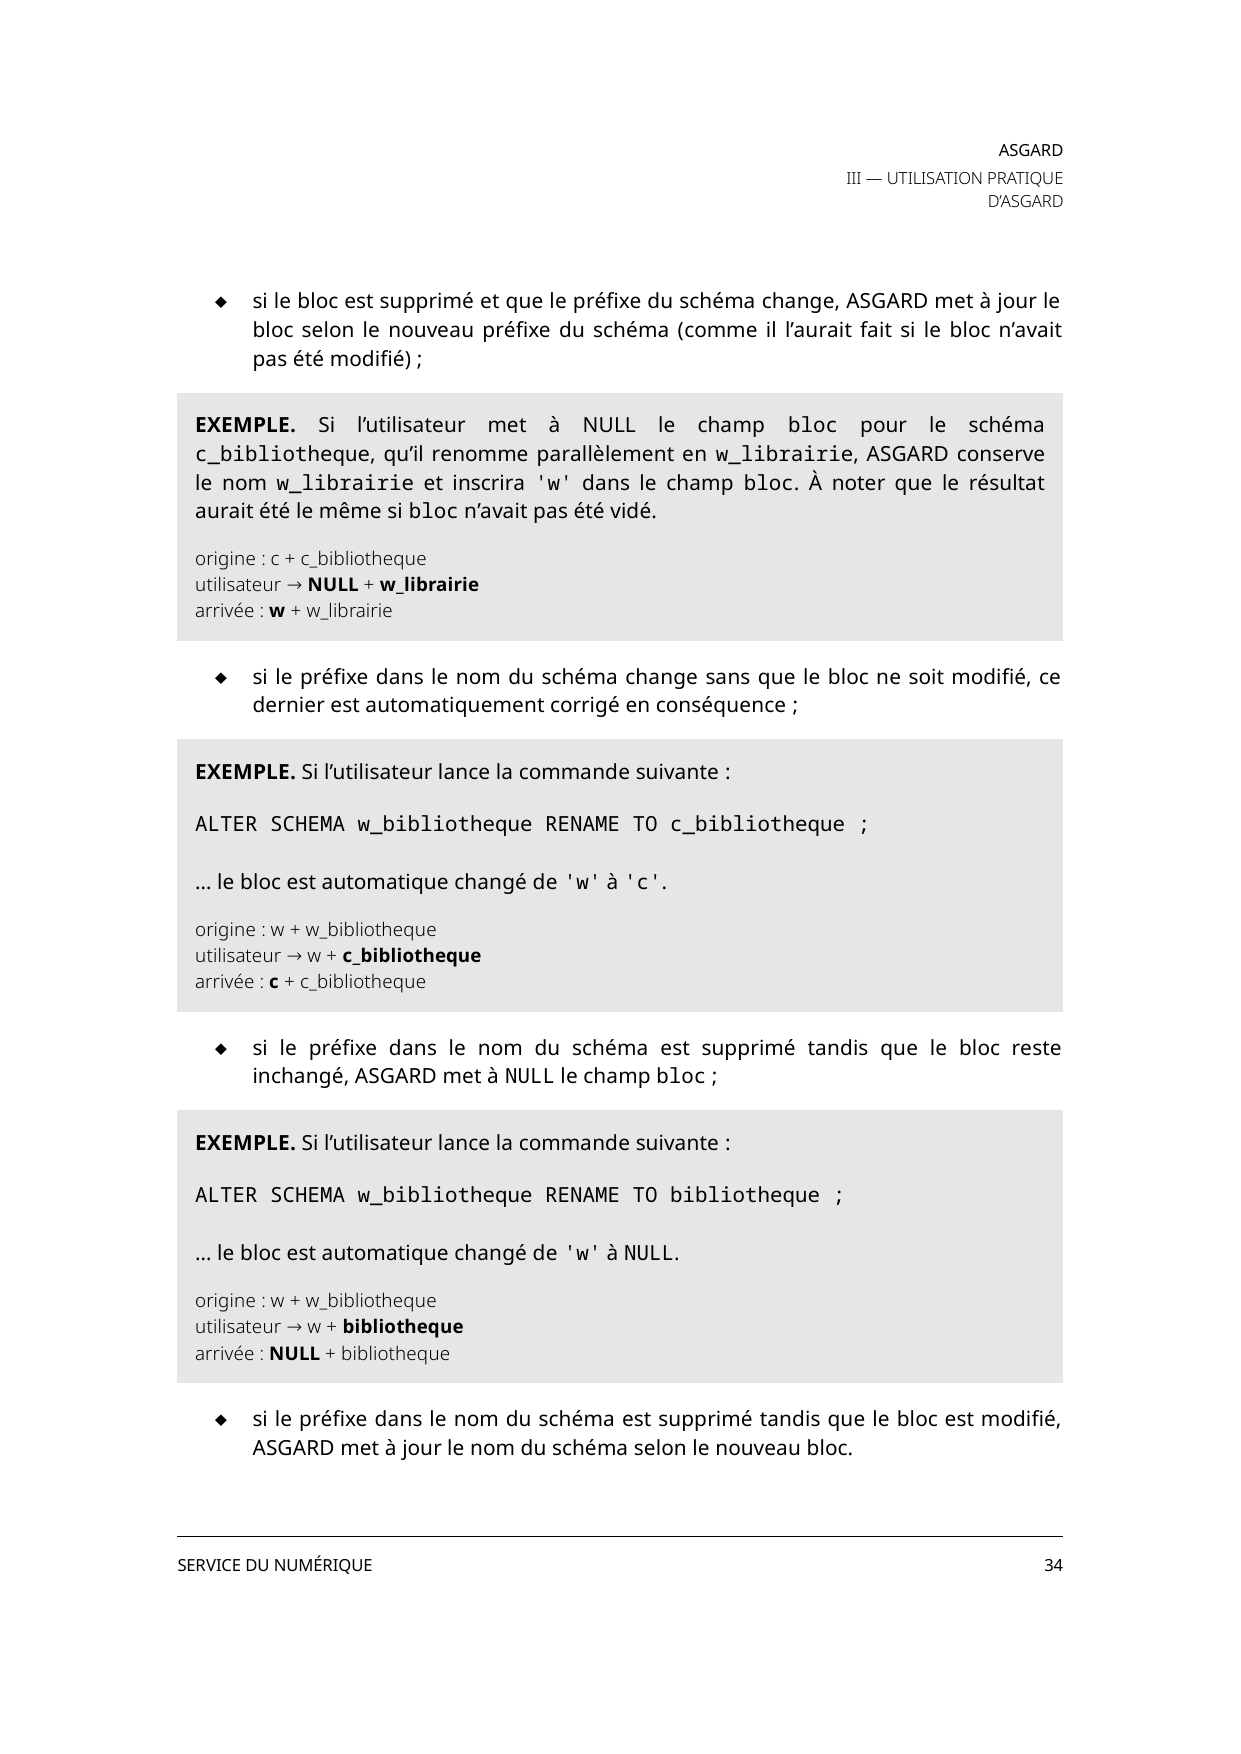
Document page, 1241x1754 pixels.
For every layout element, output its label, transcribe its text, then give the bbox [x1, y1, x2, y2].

list si le préfixe dans le nom du schéma est supprimé tandis que le bloc est modifié, ASGARD met à jour le nom du schéma selon le nouveau bloc. [215, 1404, 1063, 1461]
text origine : c + c_bibliotheque [177, 527, 1063, 571]
text origine : w + w_bibliotheque [177, 898, 1063, 942]
text arrivée : w + w_librairie [177, 597, 1063, 641]
text … le bloc est automatique changé de 'w' à NULL. [177, 1221, 1063, 1267]
text Exemple. Si l’utilisateur lance la commande suivante : [177, 739, 1063, 786]
list si le préfixe dans le nom du schéma est supprimé tandis que le bloc reste inchangé, ASGARD met à NULL le champ bloc ; [215, 1033, 1063, 1090]
list si le préfixe dans le nom du schéma change sans que le bloc ne soit modifié, ce dernier est automatiquement corrigé en conséquence ; [215, 662, 1063, 719]
list si le bloc est supprimé et que le préfixe du schéma change, ASGARD met à jour le bloc selon le nouveau préfixe du schéma (comme il l’aurait fait si le bloc n’avait pas été modifié) ; [215, 286, 1063, 372]
text utilisateur → w + bibliotheque [177, 1313, 1063, 1339]
text origine : w + w_bibliotheque [177, 1270, 1063, 1313]
text arrivée : c + c_bibliotheque [177, 968, 1063, 1012]
text Exemple. Si l’utilisateur lance la commande suivante : [177, 1110, 1063, 1157]
text ALTER SCHEMA w_bibliotheque RENAME TO c_bibliotheque ; [177, 791, 1063, 838]
text utilisateur → w + c_bibliotheque [177, 942, 1063, 968]
text utilisateur → NULL + w_librairie [177, 571, 1063, 597]
text Exemple. Si l’utilisateur met à NULL le champ bloc pour le schéma c_bibliotheque, qu’il renomme parallèlement en w_librairie, ASGARD conserve le nom w_librairie et inscrira 'w' dans le champ bloc. À noter que le résultat aurait été le même si bloc n’avait pas été vidé. [177, 393, 1063, 524]
text ALTER SCHEMA w_bibliotheque RENAME TO bibliotheque ; [177, 1162, 1063, 1209]
text … le bloc est automatique changé de 'w' à 'c'. [177, 849, 1063, 896]
text arrivée : NULL + bibliotheque [177, 1339, 1063, 1383]
